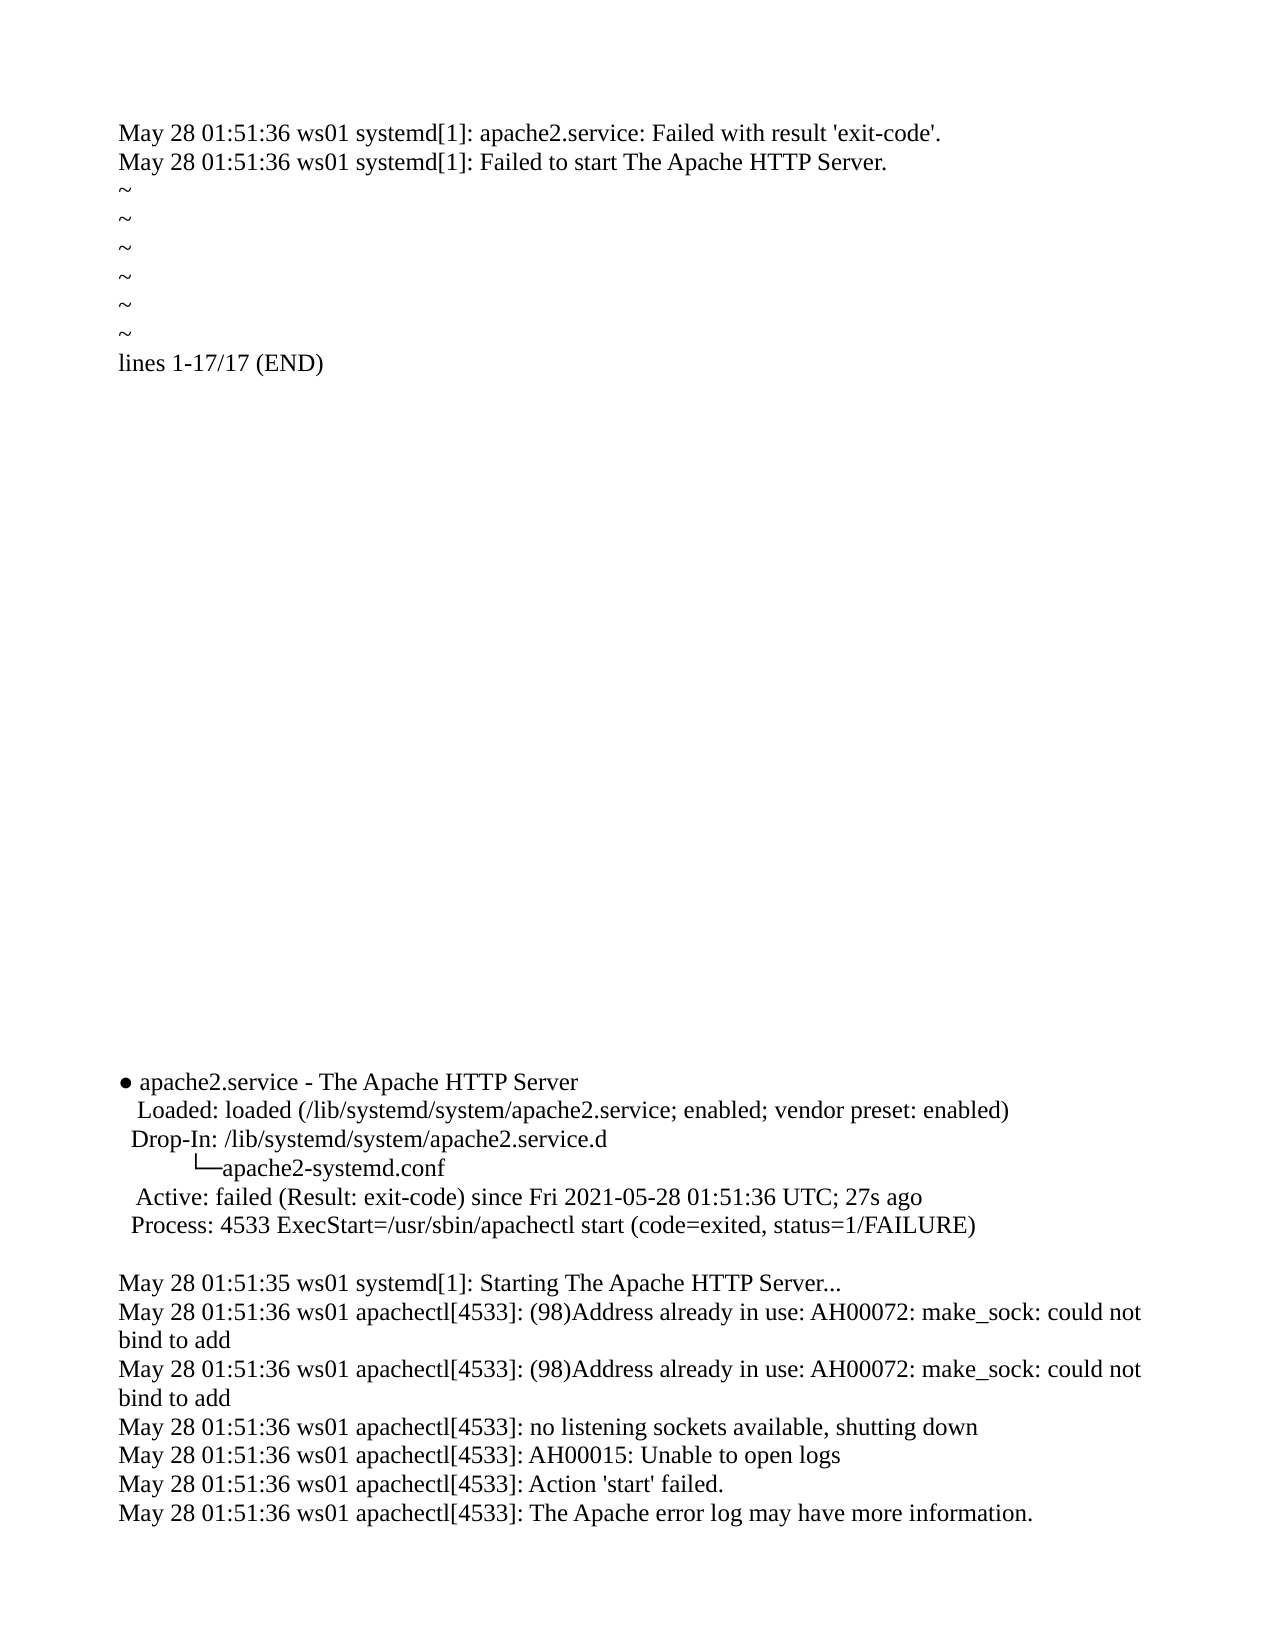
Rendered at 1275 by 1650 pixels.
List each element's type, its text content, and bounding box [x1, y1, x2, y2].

text Process: 4533 ExecStart=/usr/sbin/apachectl start (code=exited, status=1/FAILURE) [118, 1211, 1157, 1239]
text Drop-In: /lib/systemd/system/apache2.service.d [118, 1124, 1157, 1153]
text ~ [118, 176, 1157, 204]
text ~ [118, 291, 1157, 319]
text ~ [118, 319, 1157, 348]
text May 28 01:51:36 ws01 systemd[1]: Failed to start The Apache HTTP Server. [118, 147, 1157, 176]
text ● apache2.service - The Apache HTTP Server [118, 1067, 1157, 1096]
text May 28 01:51:36 ws01 apachectl[4533]: no listening sockets available, shutting down [118, 1412, 1157, 1441]
text ~ [118, 204, 1157, 233]
text May 28 01:51:36 ws01 apachectl[4533]: AH00015: Unable to open logs [118, 1441, 1157, 1469]
text May 28 01:51:36 ws01 apachectl[4533]: (98)Address already in use: AH00072: make_sock: could not bind to add [118, 1297, 1157, 1354]
text ~ [118, 262, 1157, 291]
text ~ [118, 233, 1157, 262]
text Loaded: loaded (/lib/systemd/system/apache2.service; enabled; vendor preset: enabled) [118, 1096, 1157, 1124]
text lines 1-17/17 (END) [118, 348, 1157, 377]
text └─apache2-systemd.conf [118, 1153, 1157, 1182]
text Active: failed (Result: exit-code) since Fri 2021-05-28 01:51:36 UTC; 27s ago [118, 1182, 1157, 1211]
text May 28 01:51:36 ws01 apachectl[4533]: Action 'start' failed. [118, 1469, 1157, 1498]
text May 28 01:51:36 ws01 apachectl[4533]: (98)Address already in use: AH00072: make_sock: could not bind to add [118, 1354, 1157, 1412]
text May 28 01:51:36 ws01 apachectl[4533]: The Apache error log may have more information. [118, 1498, 1157, 1527]
text May 28 01:51:35 ws01 systemd[1]: Starting The Apache HTTP Server... [118, 1268, 1157, 1297]
text May 28 01:51:36 ws01 systemd[1]: apache2.service: Failed with result 'exit-code'. [118, 118, 1157, 147]
